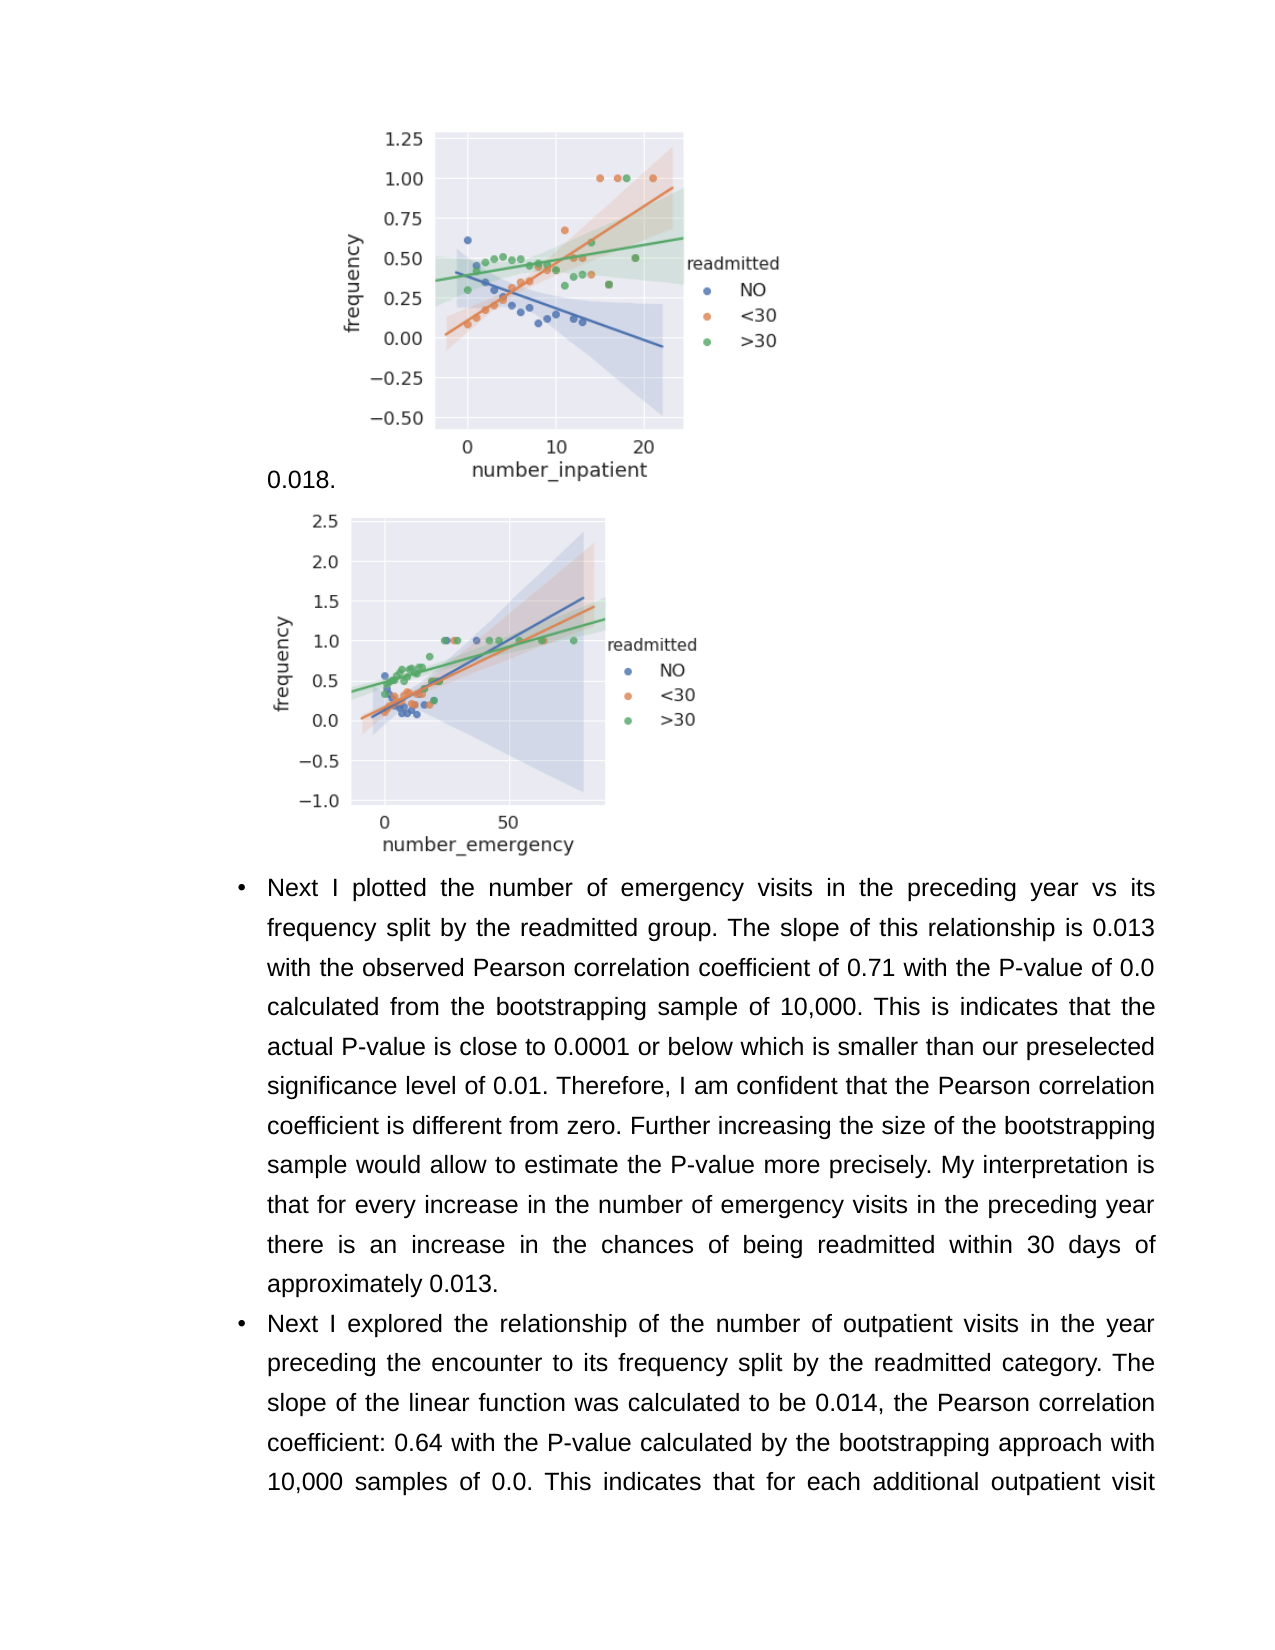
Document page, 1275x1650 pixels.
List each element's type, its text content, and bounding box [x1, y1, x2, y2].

list 0.018. [237, 118, 1157, 862]
picture [266, 504, 714, 863]
list Next I explored the relationship of the number of outpatient visits in the year preceding the encounter to its frequency split by the readmitted category. The slope of the linear function was calculated to be 0.014, the Pearson correlation coefficient: 0.64 with the P-value calculated by the bootstrapping approach with 10,000 samples of 0.0. This indicates that for each additional outpatient visit [237, 1309, 1157, 1496]
picture [336, 118, 796, 489]
list Next I plotted the number of emergency visits in the preceding year vs its frequency split by the readmitted group. The slope of this relationship is 0.013 with the observed Pearson correlation coefficient of 0.71 with the P-value of 0.0 calculated from the bootstrapping sample of 10,000. This is indicates that the actual P-value is close to 0.0001 or below which is smaller than our preselected significance level of 0.01. Therefore, I am confident that the Pearson correlation coefficient is different from zero. Further increasing the size of the bootstrapping sample would allow to estimate the P-value more precisely. My interpretation is that for every increase in the number of emergency visits in the preceding year there is an increase in the chances of being readmitted within 30 days of approximately 0.013. [237, 873, 1157, 1298]
